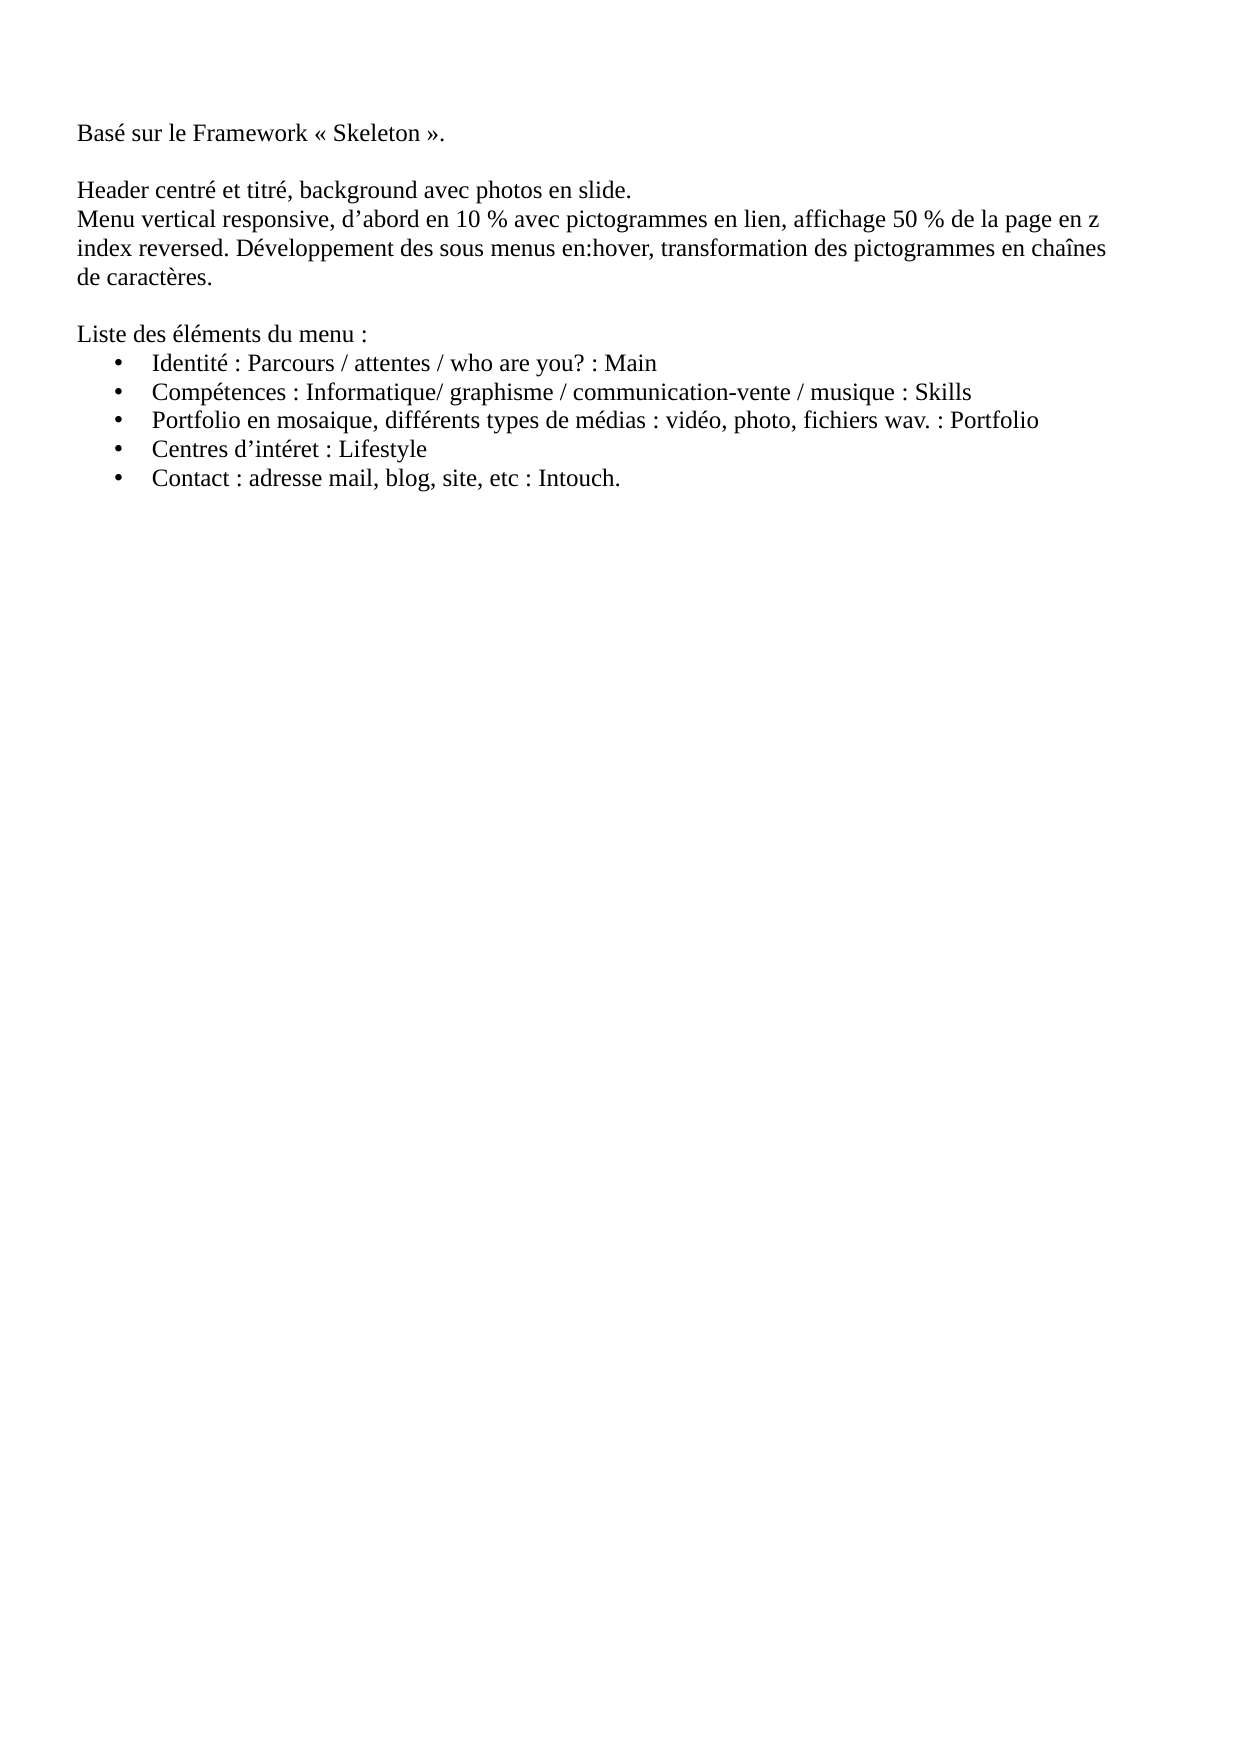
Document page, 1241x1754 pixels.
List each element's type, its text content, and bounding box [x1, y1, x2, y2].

text Header centré et titré, background avec photos en slide. [77, 176, 1123, 204]
list Compétences : Informatique/ graphisme / communication-vente / musique : Skills [114, 377, 1123, 406]
list Centres d’intéret : Lifestyle [114, 434, 1123, 463]
text Basé sur le Framework « Skeleton ». [77, 118, 1123, 147]
list Portfolio en mosaique, différents types de médias : vidéo, photo, fichiers wav. : Portfolio [114, 406, 1123, 434]
text Liste des éléments du menu : [77, 319, 1123, 348]
list Contact : adresse mail, blog, site, etc : Intouch. [114, 463, 1123, 492]
text Menu vertical responsive, d’abord en 10 % avec pictogrammes en lien, affichage 50 % de la page en z index reversed. Développement des sous menus en:hover, transformation des pictogrammes en chaînes de caractères. [77, 204, 1123, 291]
list Identité : Parcours / attentes / who are you? : Main [114, 348, 1123, 377]
